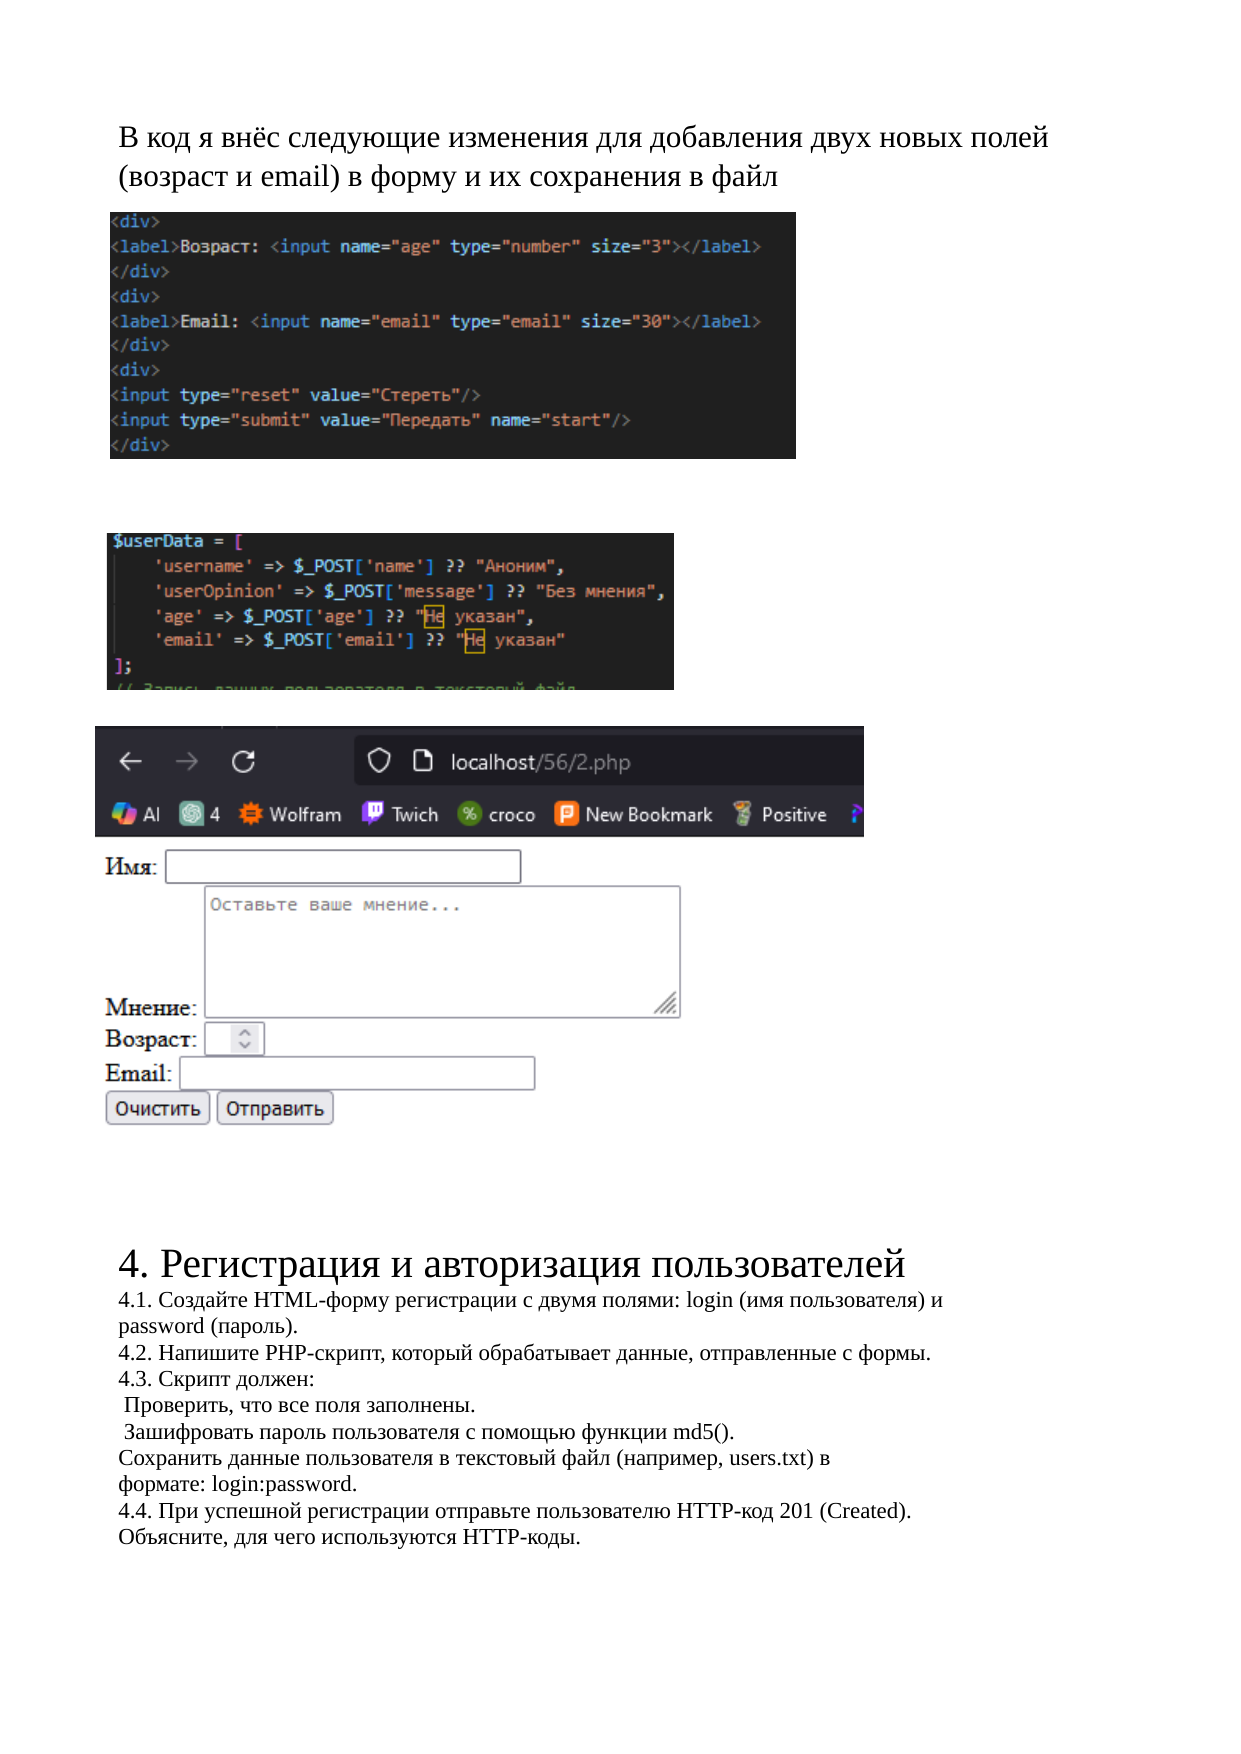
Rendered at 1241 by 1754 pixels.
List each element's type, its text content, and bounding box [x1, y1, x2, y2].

text 4.2. Напишите PHP-скрипт, который обрабатывает данные, отправленные с формы. [118, 1339, 1122, 1365]
text Зашифровать пароль пользователя с помощью функции md5(). [118, 1418, 1122, 1444]
text В код я внёс следующие изменения для добавления двух новых полей (возраст и email) в форму и их сохранения в файл [118, 118, 1122, 193]
picture [106, 533, 674, 690]
text Проверить, что все поля заполнены. [118, 1391, 1122, 1418]
text 4. Регистрация и авторизация пользователей [118, 1238, 1122, 1286]
text Сохранить данные пользователя в текстовый файл (например, users.txt) в [118, 1444, 1122, 1470]
picture [95, 726, 864, 1180]
text 4.3. Скрипт должен: [118, 1365, 1122, 1391]
picture [110, 212, 796, 459]
text password (пароль). [118, 1312, 1122, 1339]
text Объясните, для чего используются HTTP-коды. [118, 1523, 1122, 1549]
text формате: login:password. [118, 1470, 1122, 1497]
text 4.1. Создайте HTML-форму регистрации с двумя полями: login (имя пользователя) и [118, 1286, 1122, 1312]
text 4.4. При успешной регистрации отправьте пользователю HTTP-код 201 (Created). [118, 1497, 1122, 1523]
